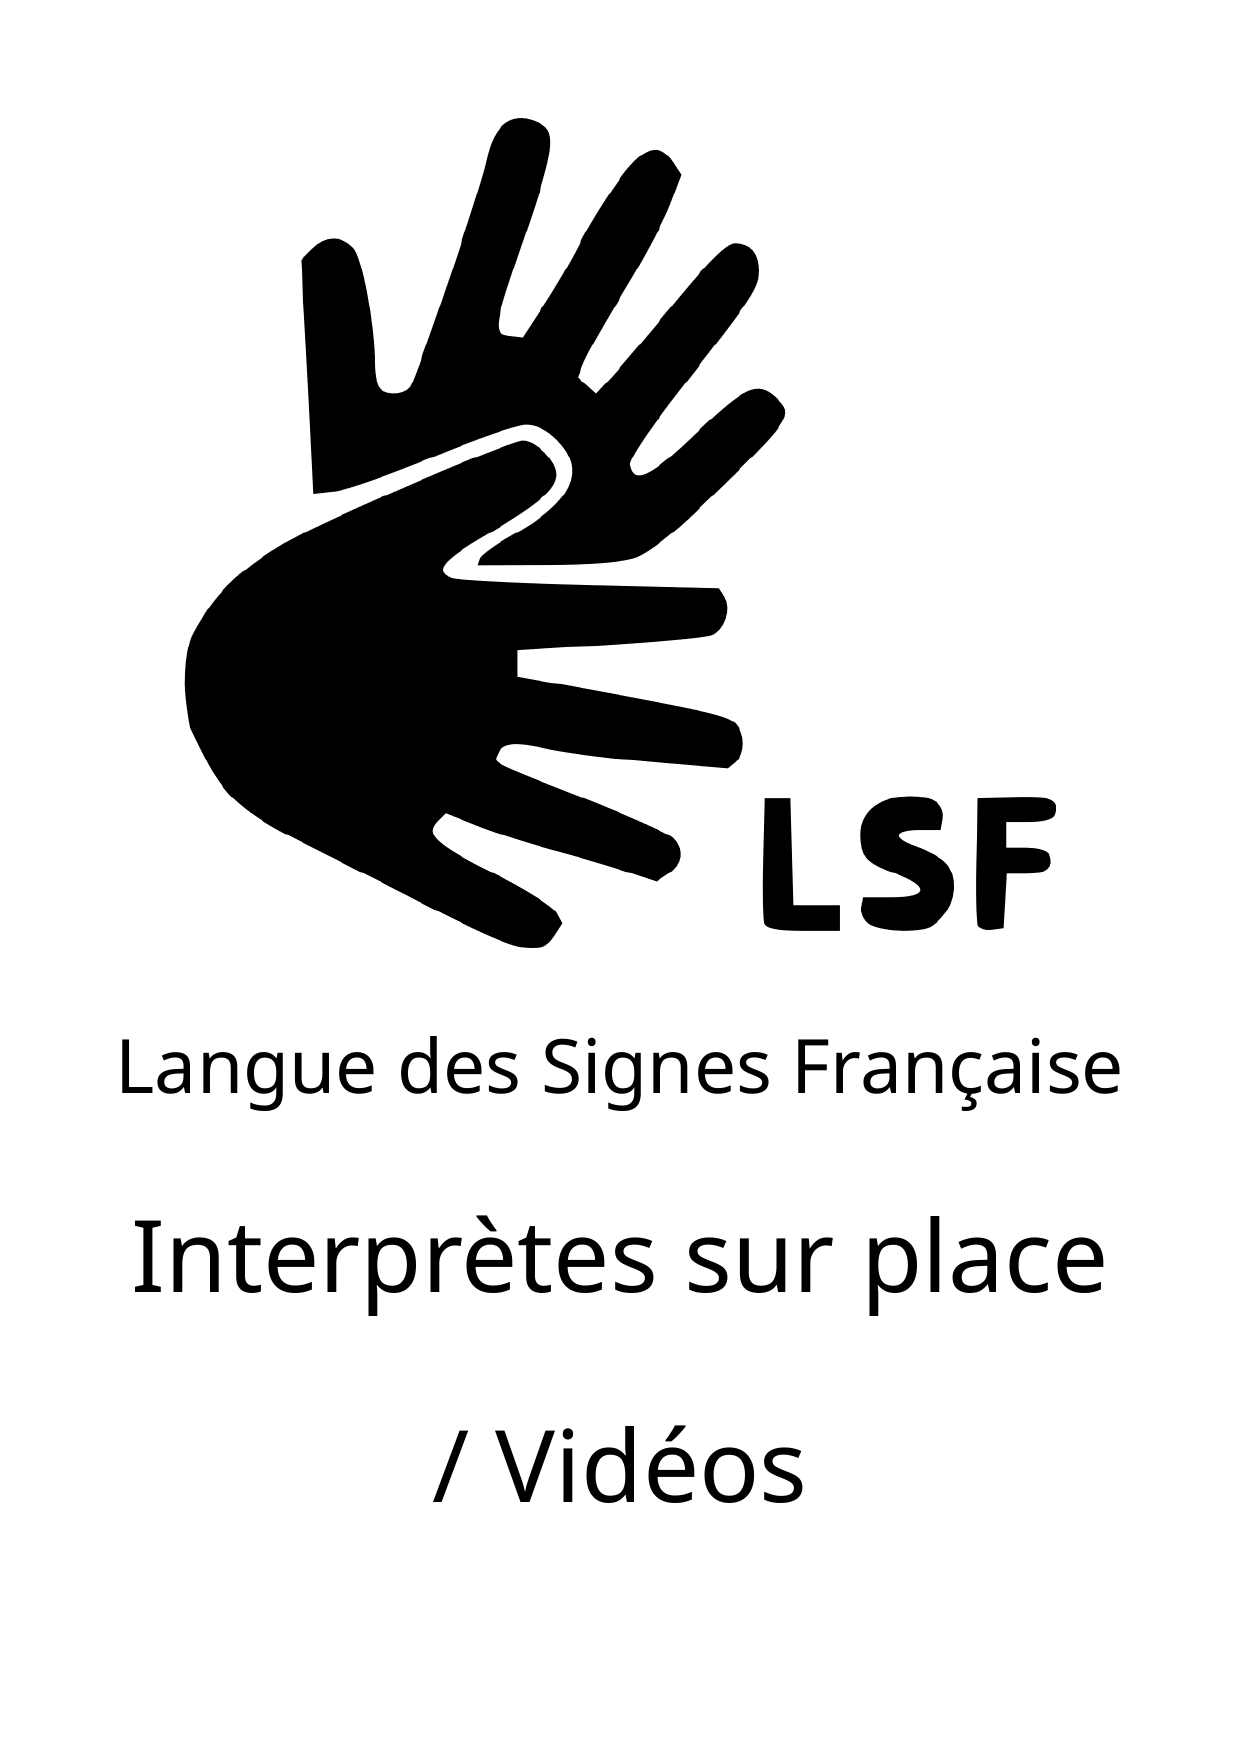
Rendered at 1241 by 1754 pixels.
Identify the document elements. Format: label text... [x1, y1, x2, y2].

picture [183, 118, 1057, 948]
text Langue des Signes Française [75, 1013, 1165, 1115]
text / Vidéos [75, 1395, 1165, 1531]
text Interprètes sur place [75, 1186, 1165, 1322]
